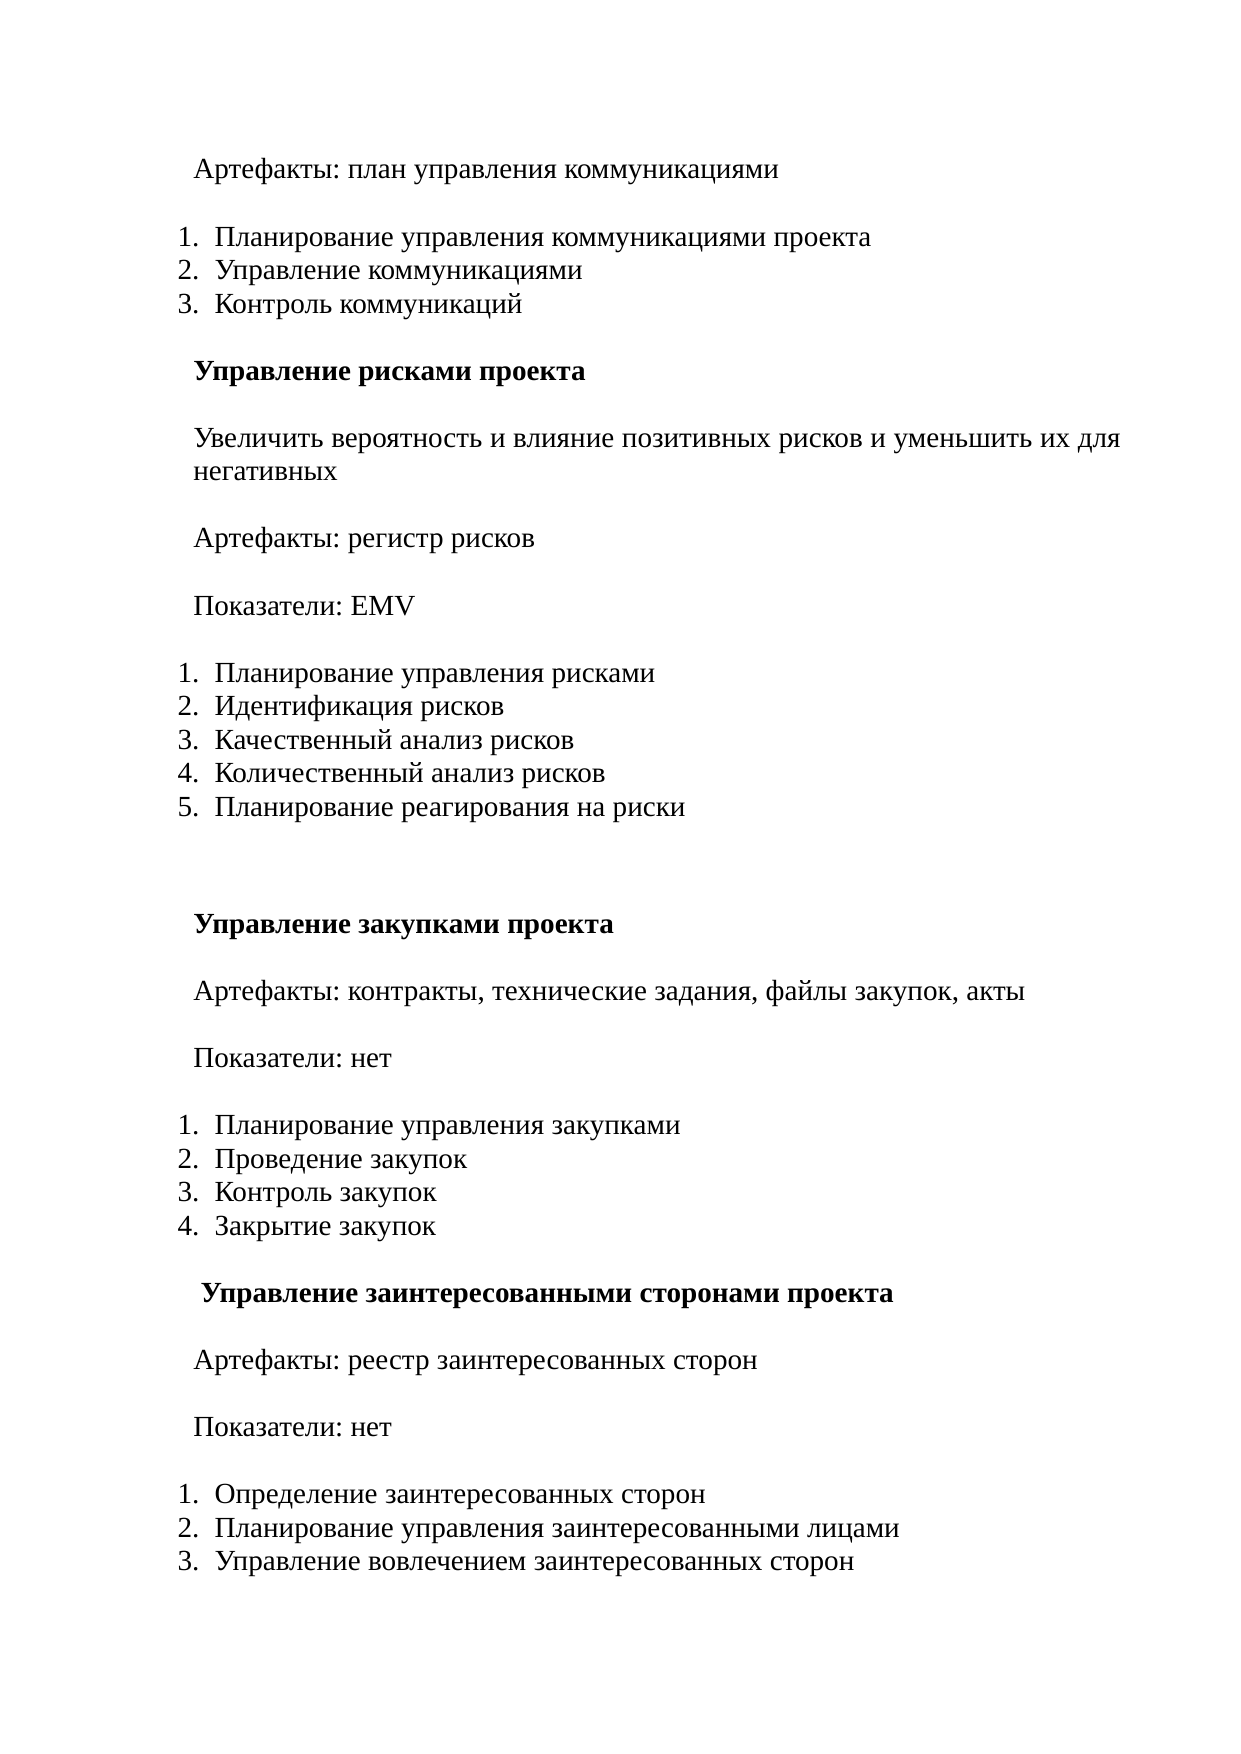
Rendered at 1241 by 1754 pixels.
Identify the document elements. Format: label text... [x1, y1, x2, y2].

list Количественный анализ рисков [177, 755, 1122, 789]
list Контроль закупок [177, 1174, 1122, 1208]
list Планирование управления коммуникациями проекта [177, 219, 1122, 252]
list Артефакты: контракты, технические задания, файлы закупок, акты [193, 973, 1122, 1007]
list Планирование управления закупками [177, 1107, 1122, 1141]
list Контроль коммуникаций [177, 286, 1122, 319]
list Управление рисками проекта [156, 353, 1122, 386]
list Показатели: нет [193, 1040, 1122, 1074]
list Проведение закупок [177, 1141, 1122, 1174]
list Управление заинтересованными сторонами проекта [156, 1275, 1122, 1309]
list Управление закупками проекта [156, 906, 1122, 940]
list Качественный анализ рисков [177, 722, 1122, 755]
list Определение заинтересованных сторон [177, 1476, 1122, 1510]
list Планирование управления заинтересованными лицами [177, 1510, 1122, 1543]
list Управление вовлечением заинтересованных сторон [177, 1543, 1122, 1577]
list Идентификация рисков [177, 688, 1122, 722]
list Закрытие закупок [177, 1208, 1122, 1242]
list Показатели: EMV [193, 588, 1122, 621]
list Артефакты: план управления коммуникациями [193, 152, 1122, 185]
list Артефакты: регистр рисков [193, 521, 1122, 554]
list Показатели: нет [193, 1409, 1122, 1443]
list Планирование управления рисками [177, 655, 1122, 688]
list Управление коммуникациями [177, 252, 1122, 286]
list Артефакты: реестр заинтересованных сторон [193, 1342, 1122, 1376]
list Увеличить вероятность и влияние позитивных рисков и уменьшить их для негативных [193, 420, 1122, 487]
list Планирование реагирования на риски [177, 789, 1122, 822]
